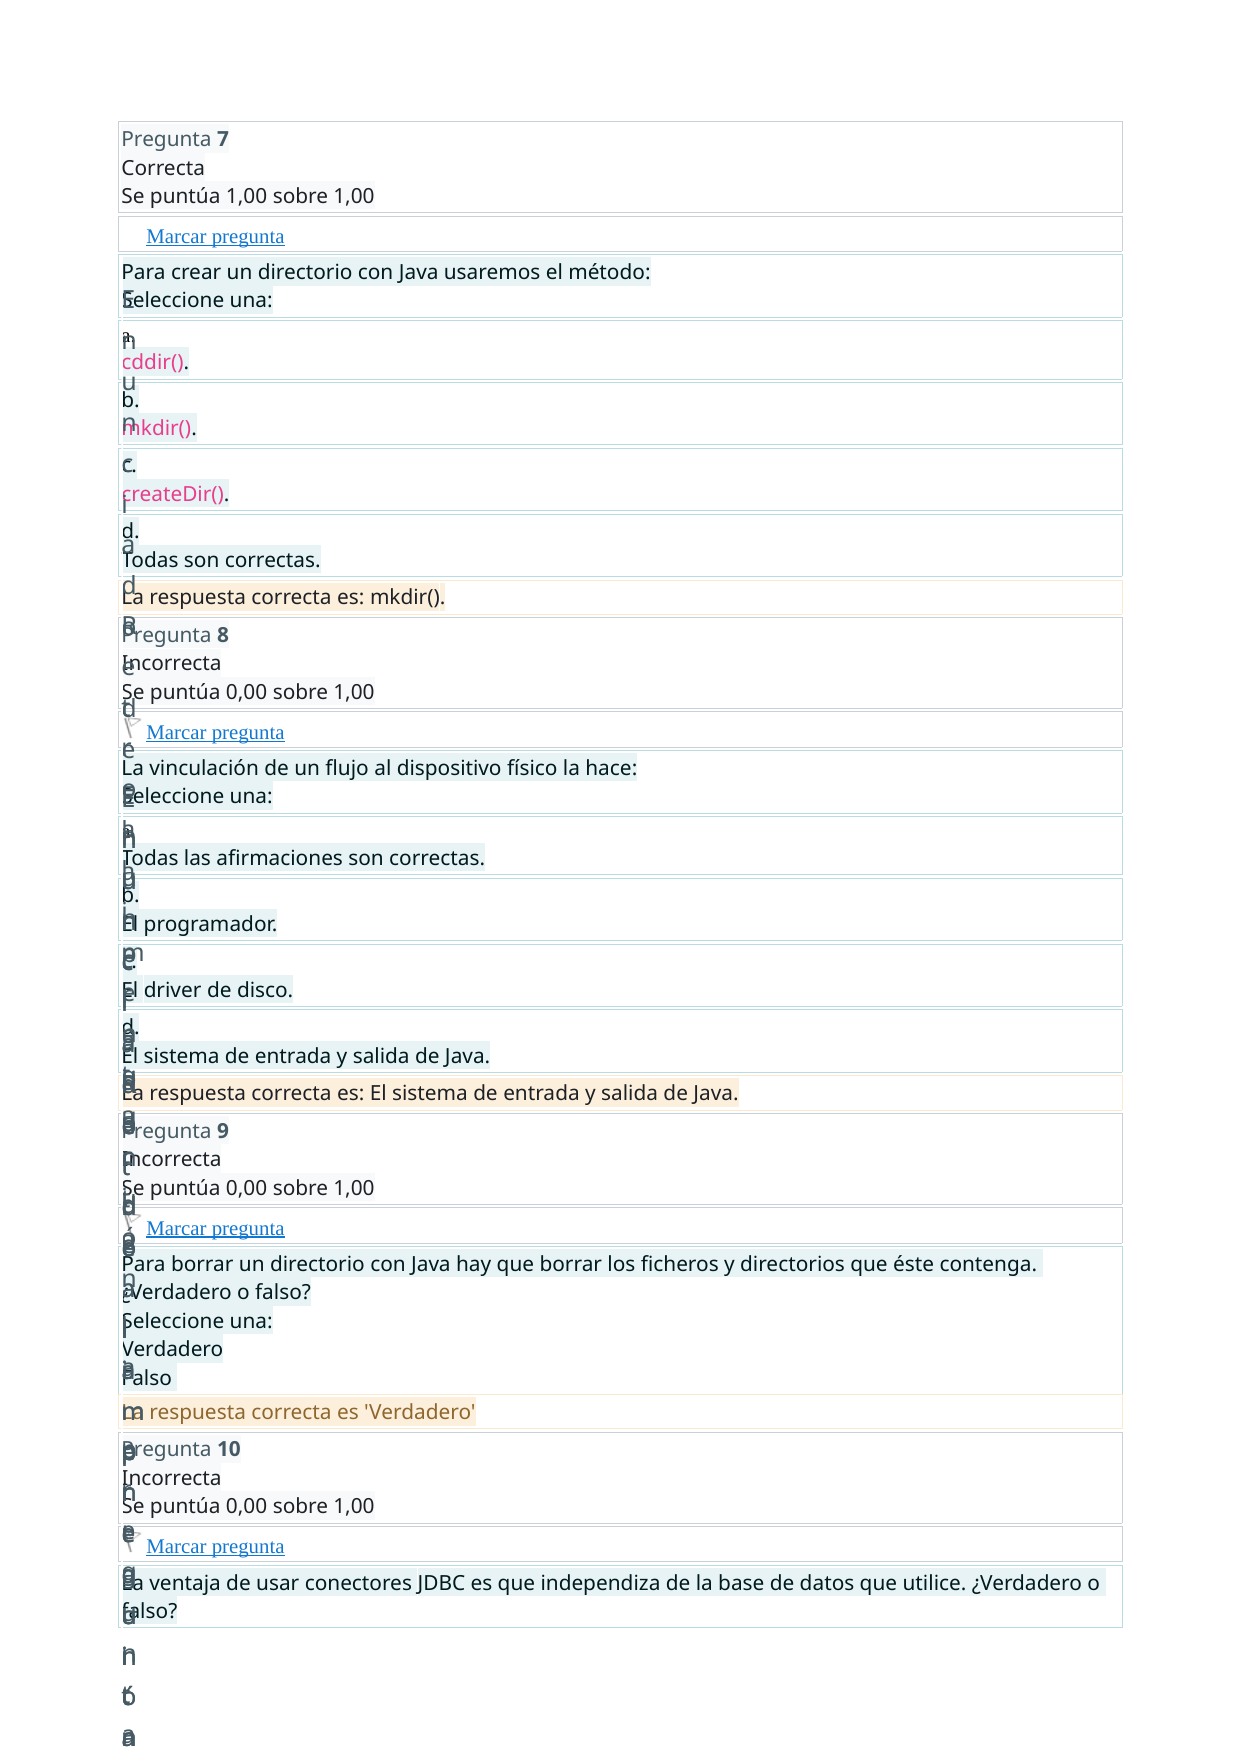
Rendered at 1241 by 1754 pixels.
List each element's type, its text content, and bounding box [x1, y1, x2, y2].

text Se puntúa 1,00 sobre 1,00 [119, 178, 1122, 212]
text Marcar pregunta [119, 217, 1122, 251]
text Seleccione una: [123, 1303, 1122, 1331]
text Seleccione una: [123, 778, 1122, 813]
picture [123, 1210, 147, 1236]
text La respuesta correcta es: mkdir(). [119, 581, 1122, 614]
text Todas las afirmaciones son correctas. [123, 840, 1122, 874]
text b. [123, 879, 1122, 906]
text El sistema de entrada y salida de Java. [123, 1038, 1122, 1072]
text El driver de disco. [123, 972, 1122, 1006]
text Correcta [119, 149, 1122, 178]
text Incorrecta [123, 1460, 1122, 1488]
text c. [123, 945, 1122, 972]
text Para crear un directorio con Java usaremos el método: [119, 255, 1122, 283]
text Se puntúa 0,00 sobre 1,00 [123, 1488, 1122, 1523]
text Marcar pregunta [123, 712, 1122, 747]
subtitle Pregunta 10 [123, 1433, 1122, 1460]
picture [123, 1528, 147, 1554]
text Marcar pregunta [134, 1208, 1122, 1243]
text Se puntúa 0,00 sobre 1,00 [123, 1170, 1122, 1204]
text Para borrar un directorio con Java hay que borrar los ficheros y directorios que éste contenga. ¿Verdadero o falso? [123, 1247, 1122, 1303]
text El programador. [123, 906, 1122, 940]
text c. [123, 449, 1122, 476]
text Verdadero [123, 1331, 1122, 1359]
picture [123, 714, 147, 740]
text Incorrecta [123, 645, 1122, 674]
text Se puntúa 0,00 sobre 1,00 [123, 674, 1122, 708]
text b. [123, 383, 1122, 410]
text cddir(). [123, 344, 1122, 379]
text a. [123, 817, 1122, 840]
text Incorrecta [123, 1141, 1122, 1170]
text createDir(). [123, 476, 1122, 510]
text La respuesta correcta es 'Verdadero' [123, 1395, 1122, 1428]
subtitle Pregunta 8 [123, 618, 1122, 645]
text d. [123, 1010, 1122, 1038]
text Todas son correctas. [123, 542, 1122, 576]
text mkdir(). [123, 410, 1122, 444]
text La vinculación de un flujo al dispositivo físico la hace: [119, 751, 1122, 778]
text Falso [123, 1359, 1122, 1394]
text a. [123, 321, 1122, 344]
text Seleccione una: [123, 283, 1122, 317]
text d. [123, 515, 1122, 542]
text Marcar pregunta [123, 1527, 1122, 1561]
subtitle Pregunta 9 [123, 1114, 1122, 1141]
subtitle Pregunta 7 [119, 122, 1122, 149]
text La ventaja de usar conectores JDBC es que independiza de la base de datos que utilice. ¿Verdadero o falso? [123, 1566, 1122, 1627]
text La respuesta correcta es: El sistema de entrada y salida de Java. [123, 1076, 1122, 1110]
